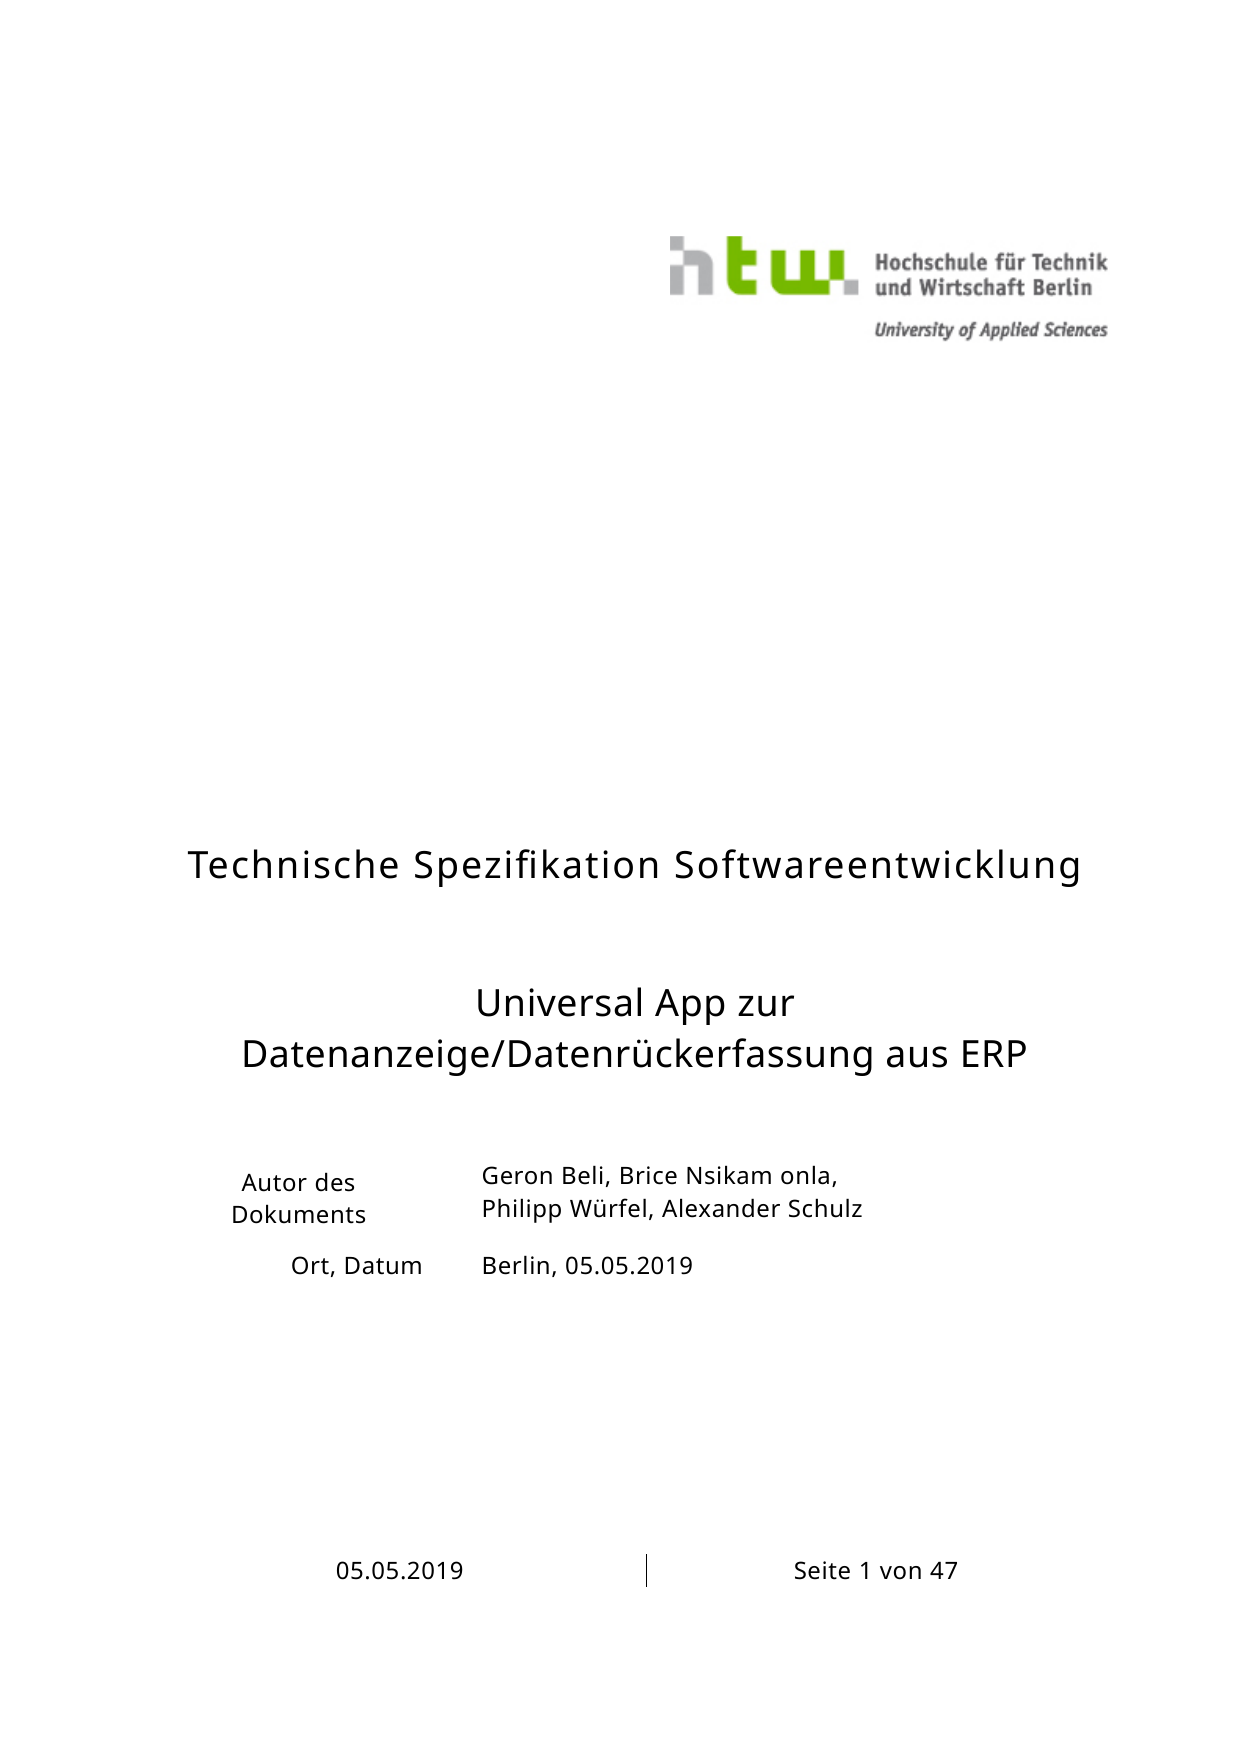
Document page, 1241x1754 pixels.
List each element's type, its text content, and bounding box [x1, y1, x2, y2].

table_cell Ort, Datum [174, 1231, 423, 1281]
text Technische Spezifikation Softwareentwicklung [159, 838, 1110, 889]
table_header Geron Beli, Brice Nsikam onla, Philipp Würfel, Alexander Schulz [481, 1147, 1095, 1231]
table_cell [423, 1231, 481, 1281]
table_cell Berlin, 05.05.2019 [481, 1231, 1095, 1281]
table_header Autor des Dokuments [174, 1147, 423, 1231]
table_header [423, 1147, 481, 1231]
text Universal App zur Datenanzeige/Datenrückerfassung aus ERP [159, 976, 1110, 1078]
